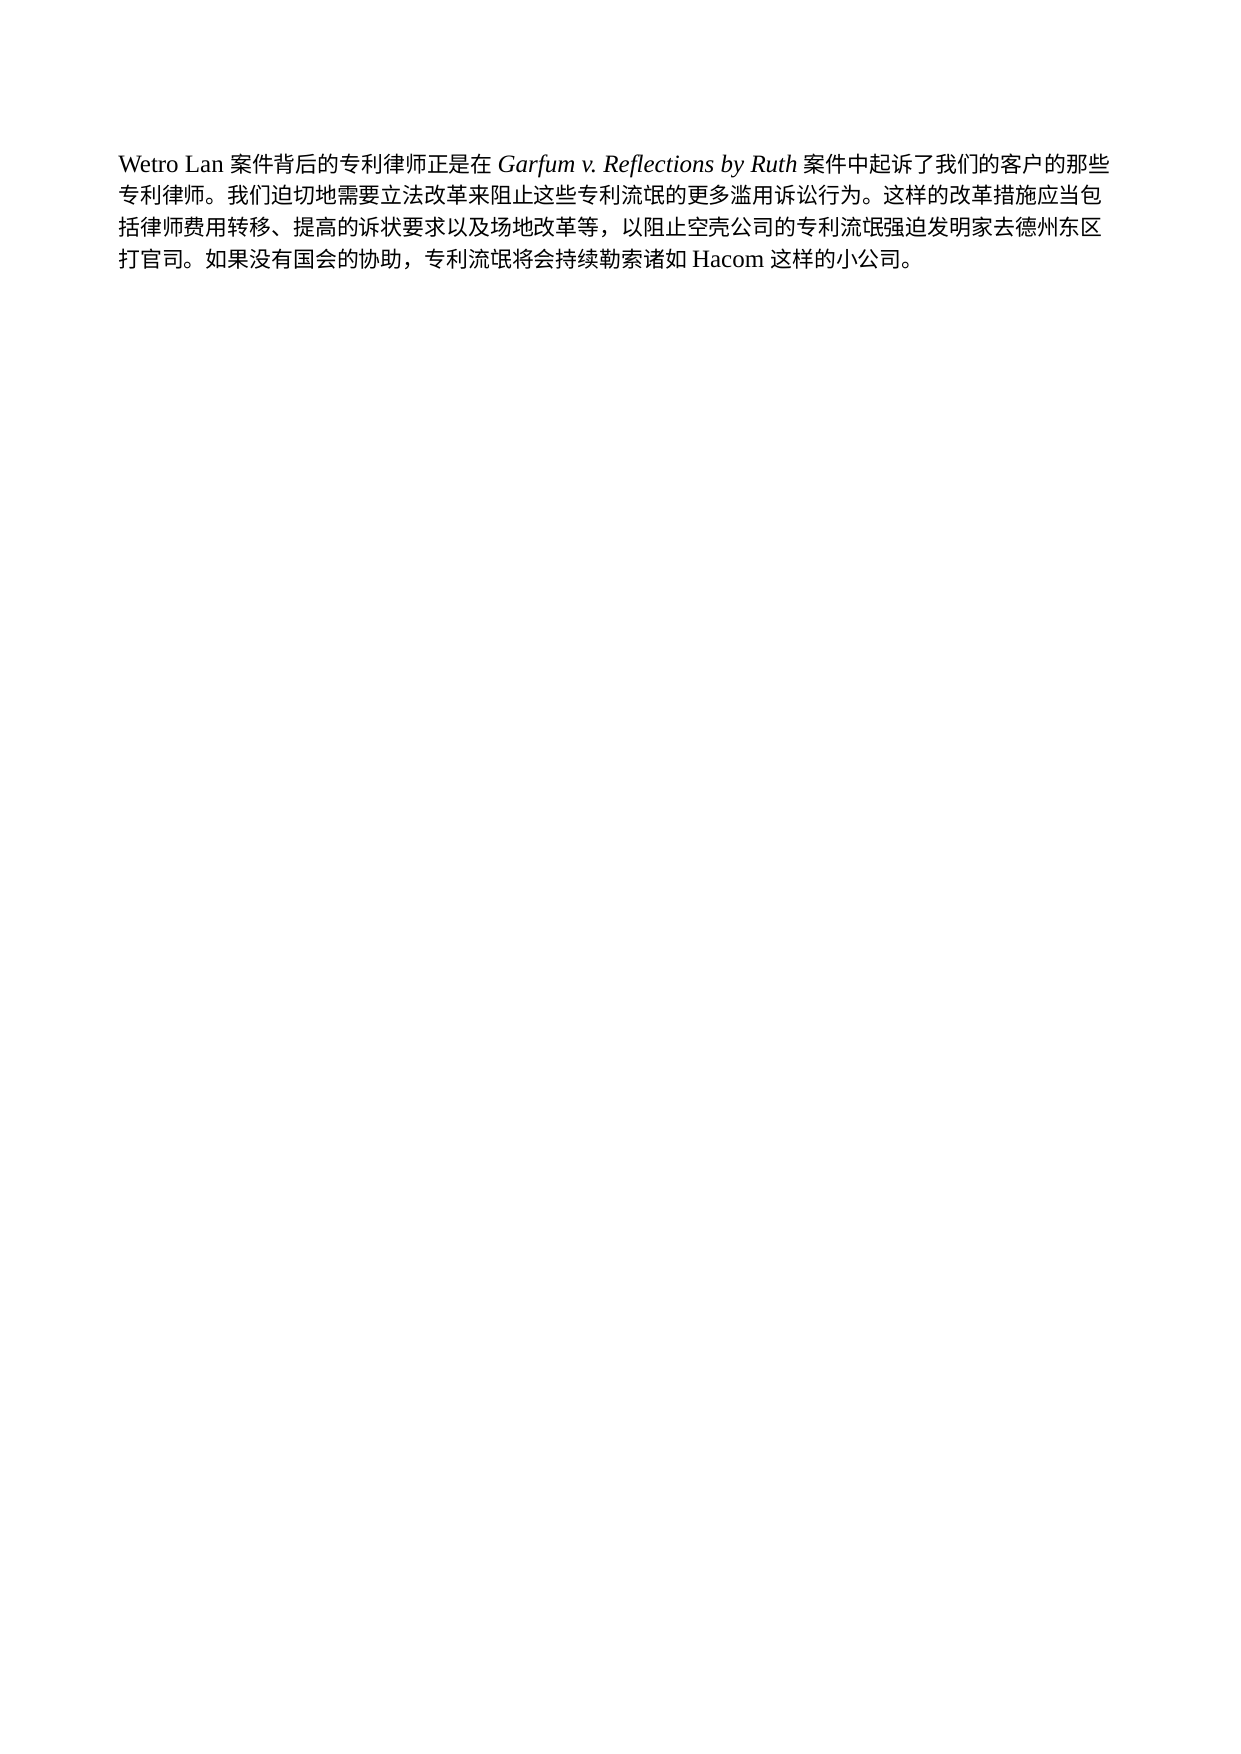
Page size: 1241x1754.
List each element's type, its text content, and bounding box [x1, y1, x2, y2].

text Wetro Lan 案件背后的专利律师正是在 Garfum v. Reflections by Ruth 案件中起诉了我们的客户的那些专利律师。我们迫切地需要立法改革来阻止这些专利流氓的更多滥用诉讼行为。这样的改革措施应当包括律师费用转移、提高的诉状要求以及场地改革等，以阻止空壳公司的专利流氓强迫发明家去德州东区打官司。如果没有国会的协助，专利流氓将会持续勒索诸如 Hacom 这样的小公司。 [118, 147, 1122, 273]
